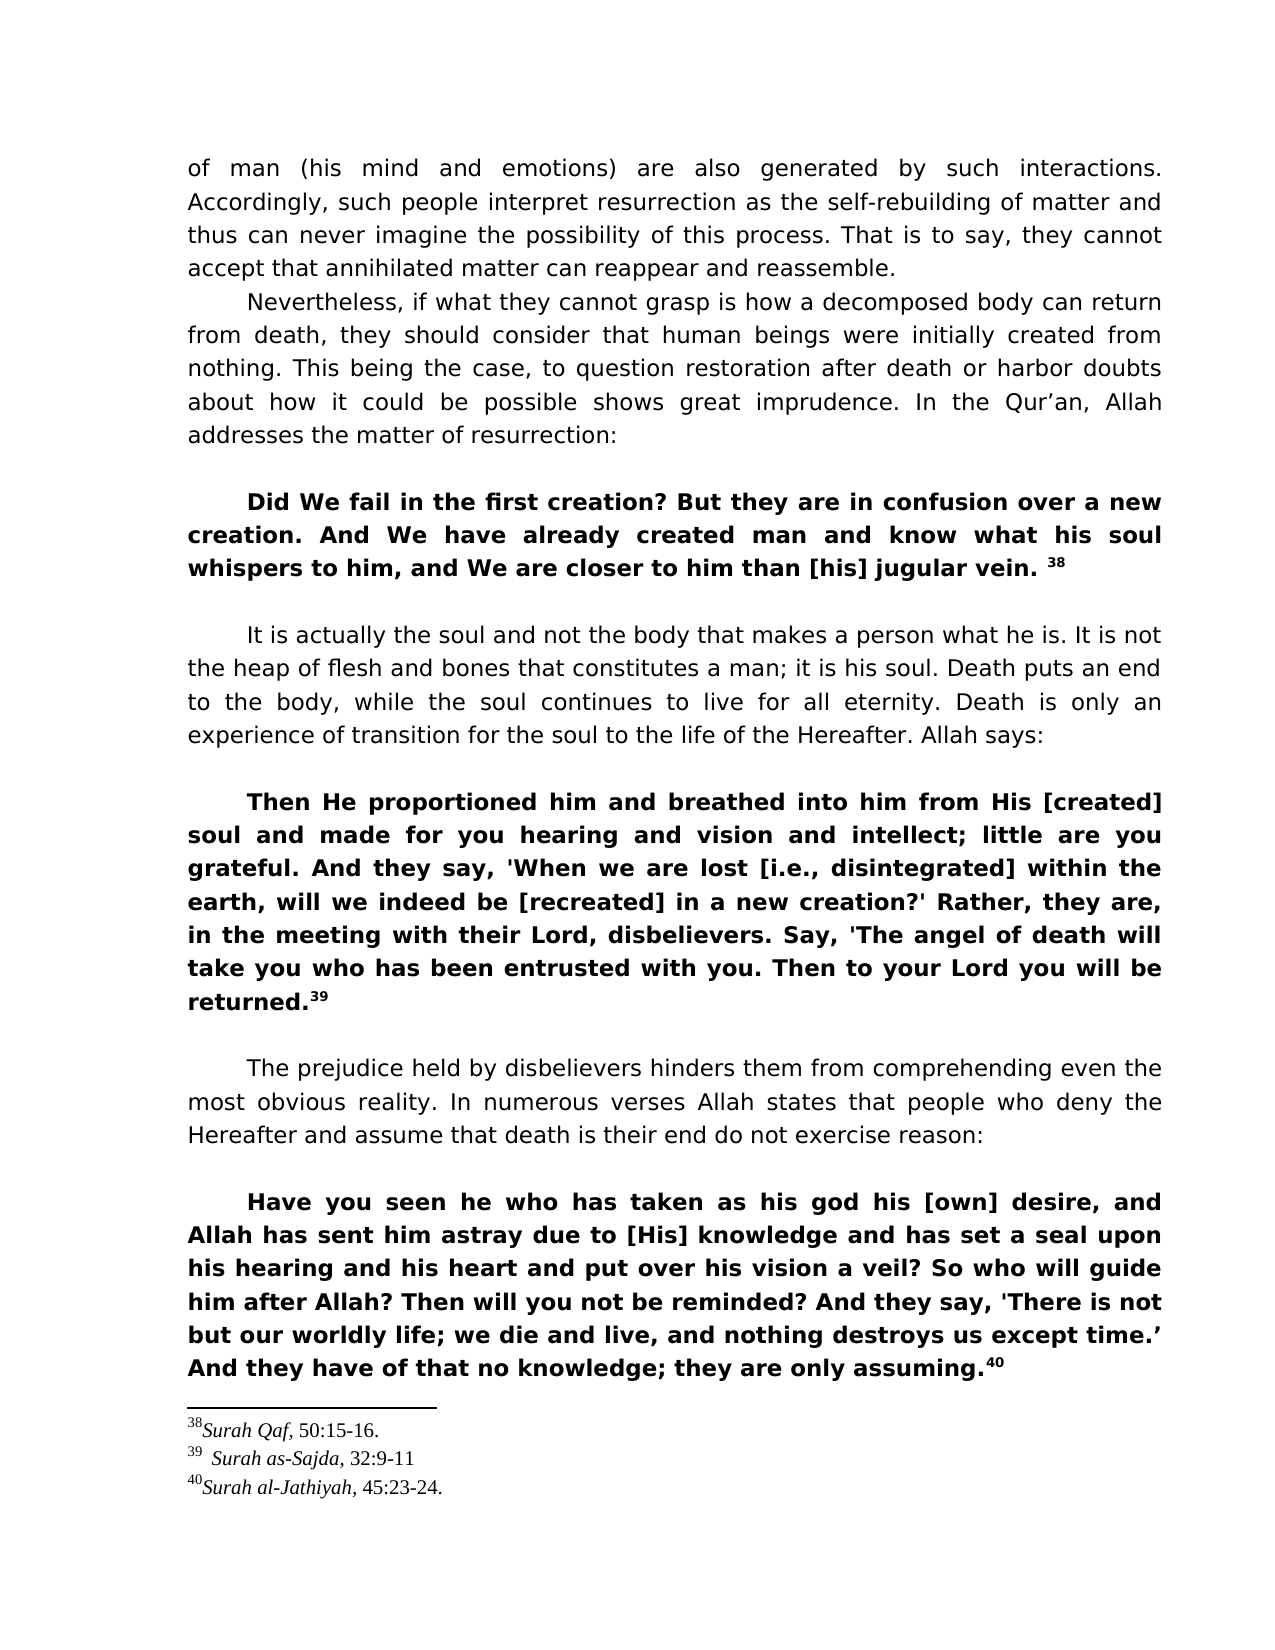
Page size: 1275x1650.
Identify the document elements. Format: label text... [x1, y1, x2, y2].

text Then He proportioned him and breathed into him from His [created] soul and made for you hearing and vision and intellect; little are you grateful. And they say, 'When we are lost [i.e., disintegrated] within the earth, will we indeed be [recreated] in a new creation?' Rather, they are, in the meeting with their Lord, disbelievers. Say, 'The angel of death will take you who has been entrusted with you. Then to your Lord you will be returned. [187, 783, 1163, 1017]
text The prejudice held by disbelievers hinders them from comprehending even the most obvious reality. In numerous verses Allah states that people who deny the Hereafter and assume that death is their end do not exercise reason: [187, 1050, 1163, 1150]
text Surah Qaf, 50:15-16. [187, 1414, 1181, 1442]
text of man (his mind and emotions) are also generated by such interactions. Accordingly, such people interpret resurrection as the self-rebuilding of matter and thus can never imagine the possibility of this process. That is to say, they cannot accept that annihilated matter can reappear and reassemble. [187, 150, 1163, 283]
text Surah as-Sajda, 32:9-11 [187, 1442, 1181, 1471]
text Surah al-Jathiyah, 45:23-24. [187, 1471, 1181, 1500]
text Did We fail in the first creation? But they are in confusion over a new creation. And We have already created man and know what his soul whispers to him, and We are closer to him than [his] jugular vein. [187, 483, 1163, 583]
text Nevertheless, if what they cannot grasp is how a decomposed body can return from death, they should consider that human beings were initially created from nothing. This being the case, to question restoration after death or harbor doubts about how it could be possible shows great imprudence. In the Qur’an, Allah addresses the matter of resurrection: [187, 283, 1163, 450]
text Have you seen he who has taken as his god his [own] desire, and Allah has sent him astray due to [His] knowledge and has set a seal upon his hearing and his heart and put over his vision a veil? So who will guide him after Allah? Then will you not be reminded? And they say, 'There is not but our worldly life; we die and live, and nothing destroys us except time.’ And they have of that no knowledge; they are only assuming. [187, 1183, 1163, 1383]
text It is actually the soul and not the body that makes a person what he is. It is not the heap of flesh and bones that constitutes a man; it is his soul. Death puts an end to the body, while the soul continues to live for all eternity. Death is only an experience of transition for the soul to the life of the Hereafter. Allah says: [187, 617, 1163, 750]
